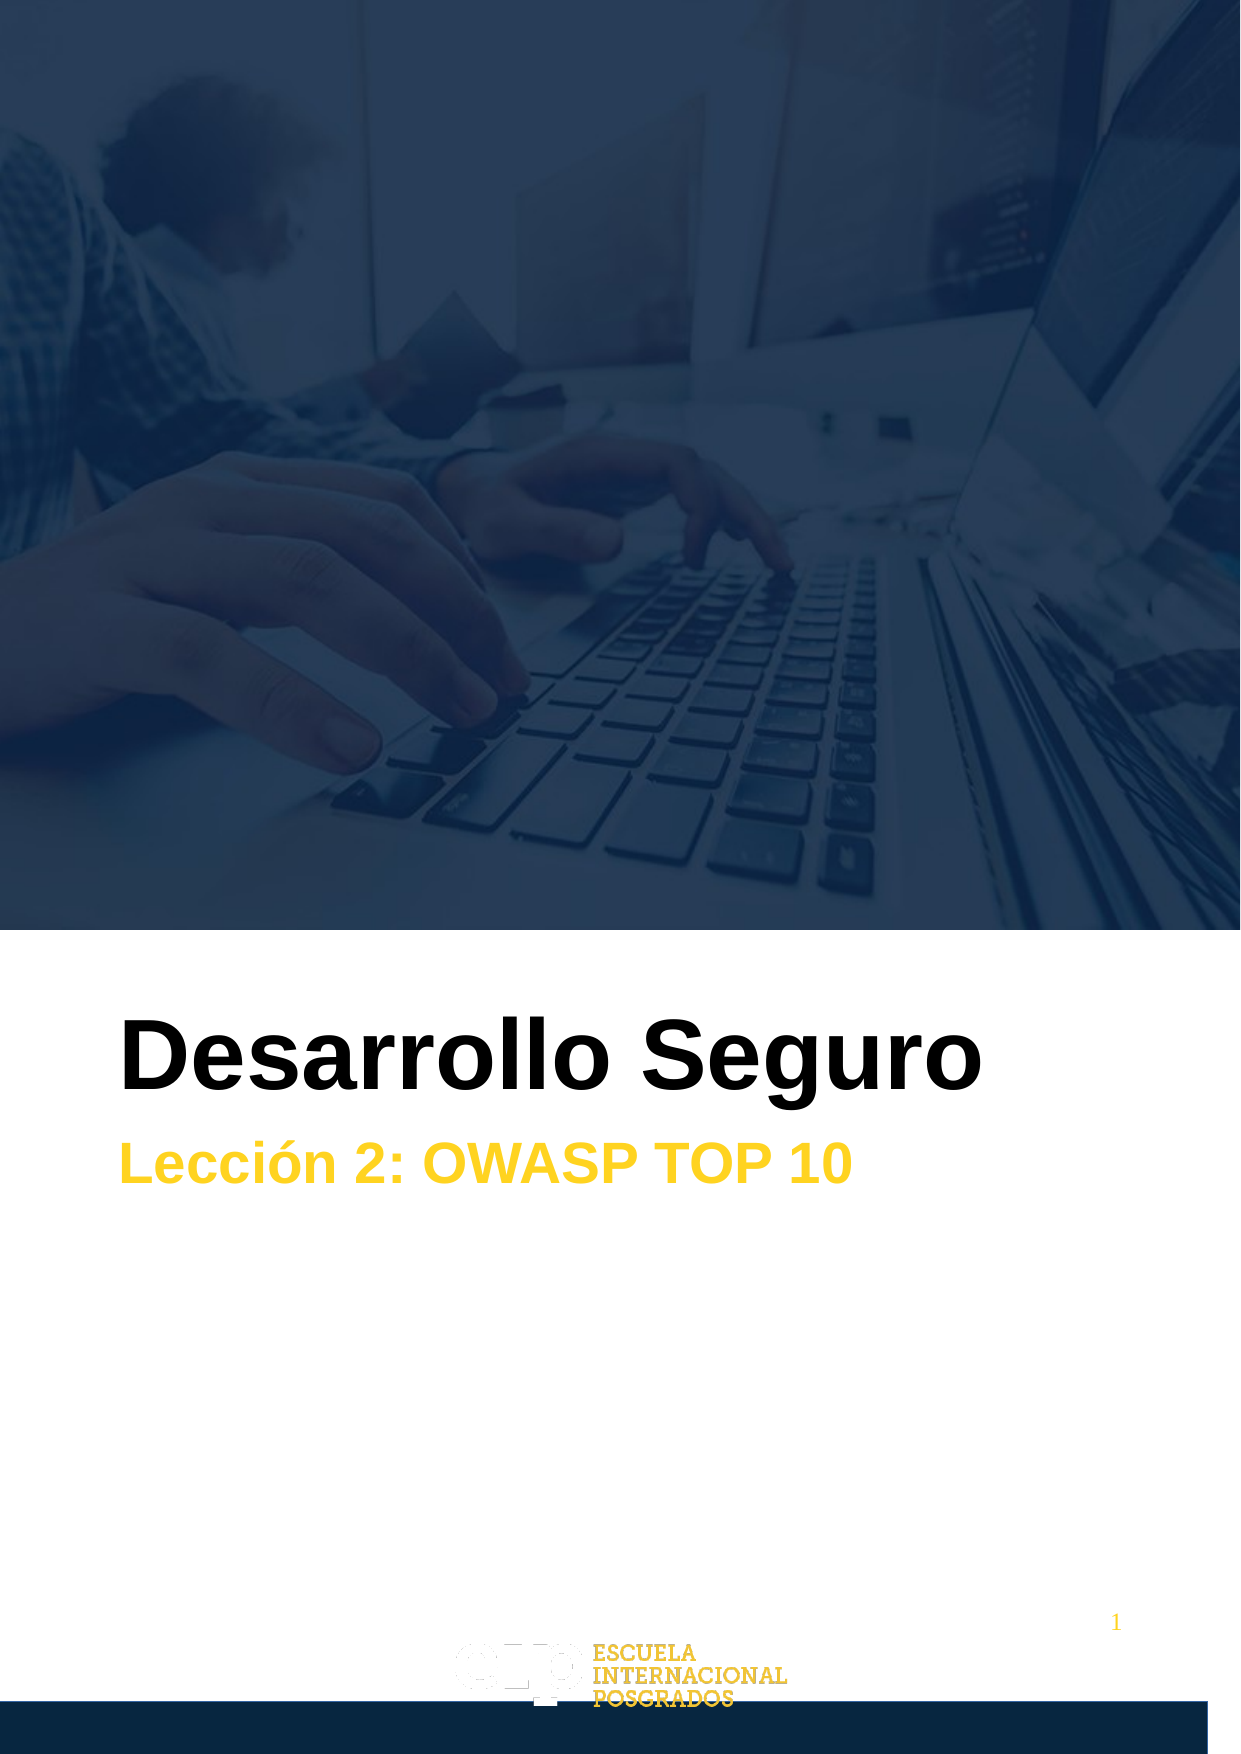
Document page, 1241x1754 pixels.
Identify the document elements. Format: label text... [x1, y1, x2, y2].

subtitle Lección 2: OWASP TOP 10 [118, 1129, 1122, 1196]
picture [0, 0, 1241, 930]
picture [452, 1614, 788, 1712]
title Desarrollo Seguro [118, 996, 1122, 1111]
